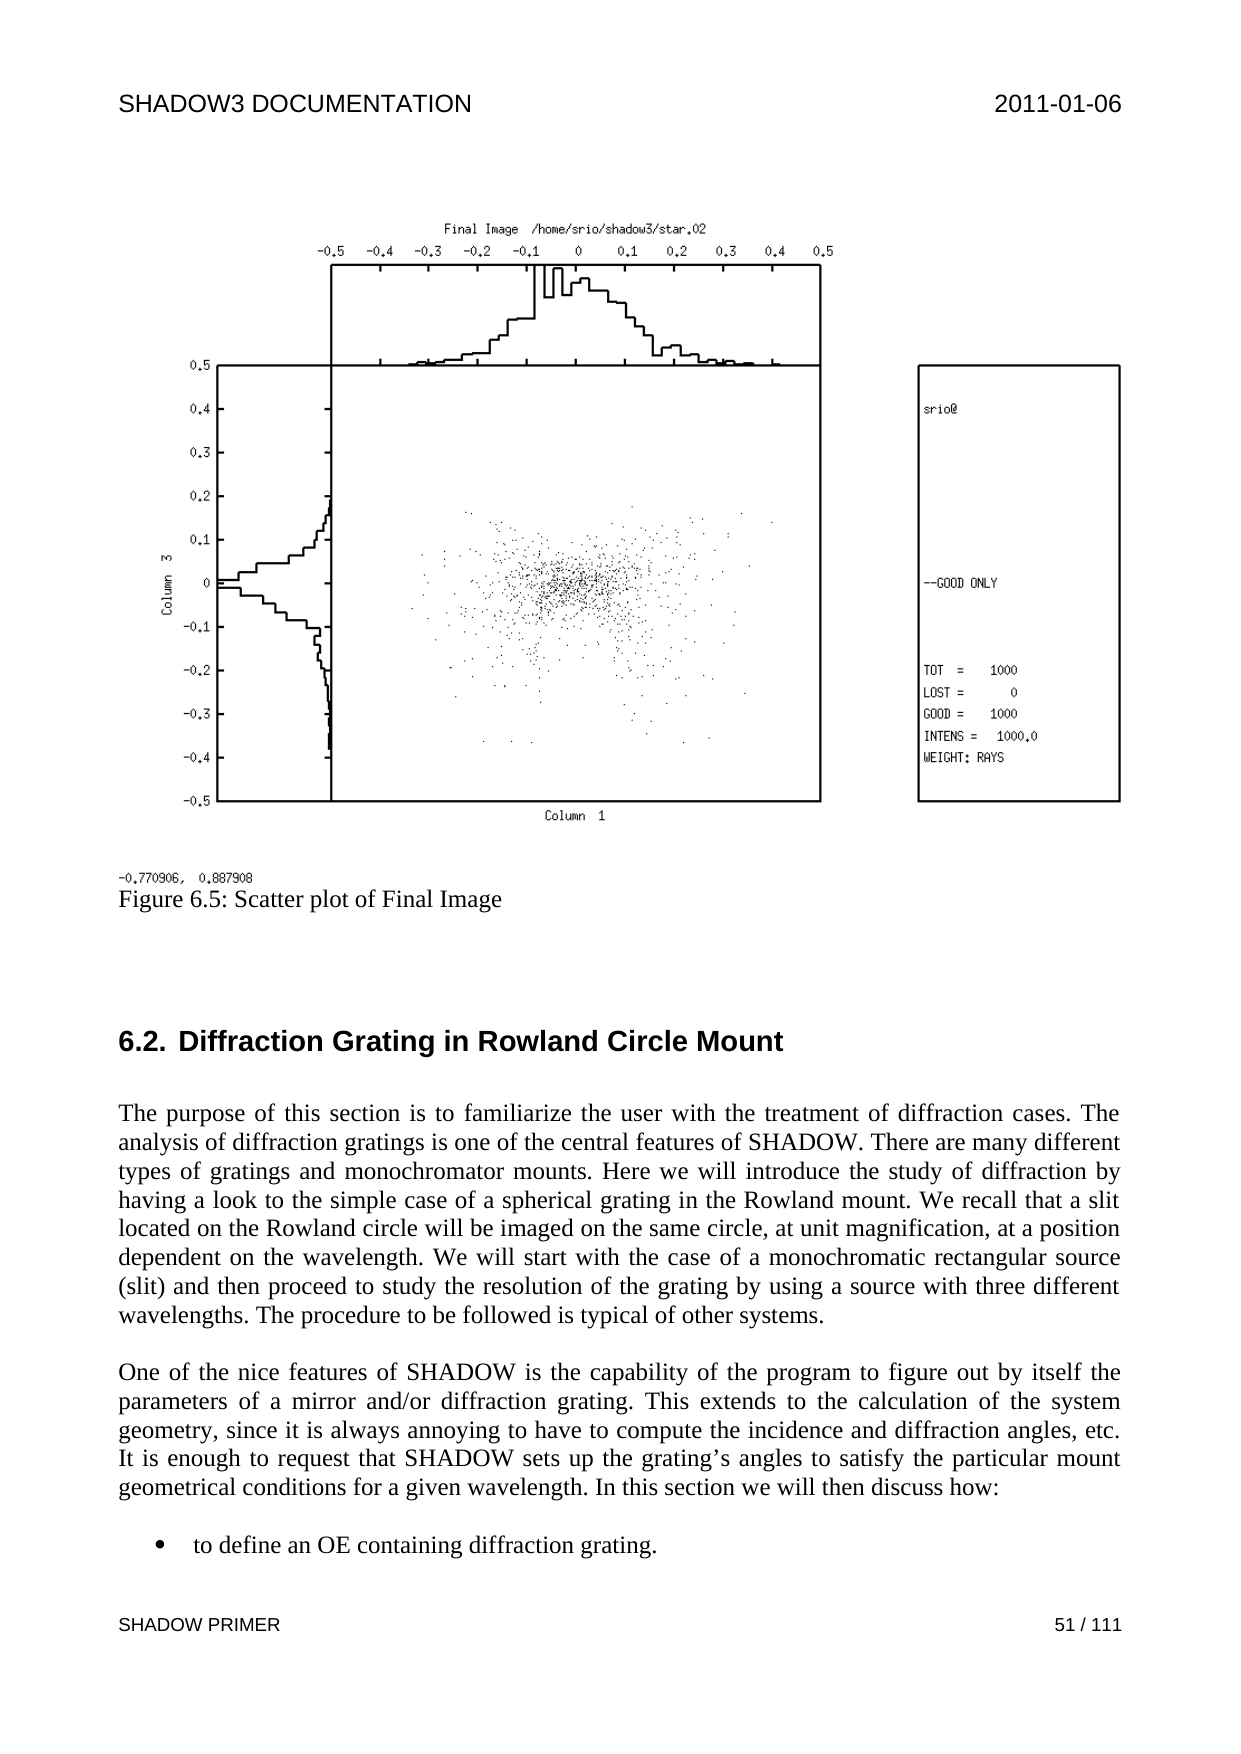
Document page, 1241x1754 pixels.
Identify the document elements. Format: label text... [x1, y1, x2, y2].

list to define an OE containing diffraction grating. [156, 1530, 1122, 1558]
subtitle Diffraction Grating in Rowland Circle Mount [118, 1024, 1122, 1057]
text One of the nice features of SHADOW is the capability of the program to figure out by itself the parameters of a mirror and/or diffraction grating. This extends to the calculation of the system geometry, since it is always annoying to have to compute the incidence and diffraction angles, etc. It is enough to request that SHADOW sets up the grating’s angles to satisfy the particular mount geometrical conditions for a given wavelength. In this section we will then discuss how: [118, 1357, 1122, 1501]
text The purpose of this section is to familiarize the user with the treatment of diffraction cases. The analysis of diffraction gratings is one of the central features of SHADOW. There are many different types of gratings and monochromator mounts. Here we will introduce the study of diffraction by having a look to the simple case of a spherical grating in the Rowland mount. We recall that a slit located on the Rowland circle will be imaged on the same circle, at unit magnification, at a position dependent on the wavelength. We will start with the case of a monochromatic rectangular source (slit) and then proceed to study the resolution of the grating by using a source with three different wavelengths. The procedure to be followed is typical of other systems. [118, 1098, 1122, 1328]
text Figure 6.5: Scatter plot of Final Image [118, 884, 1122, 912]
picture [118, 200, 1123, 884]
